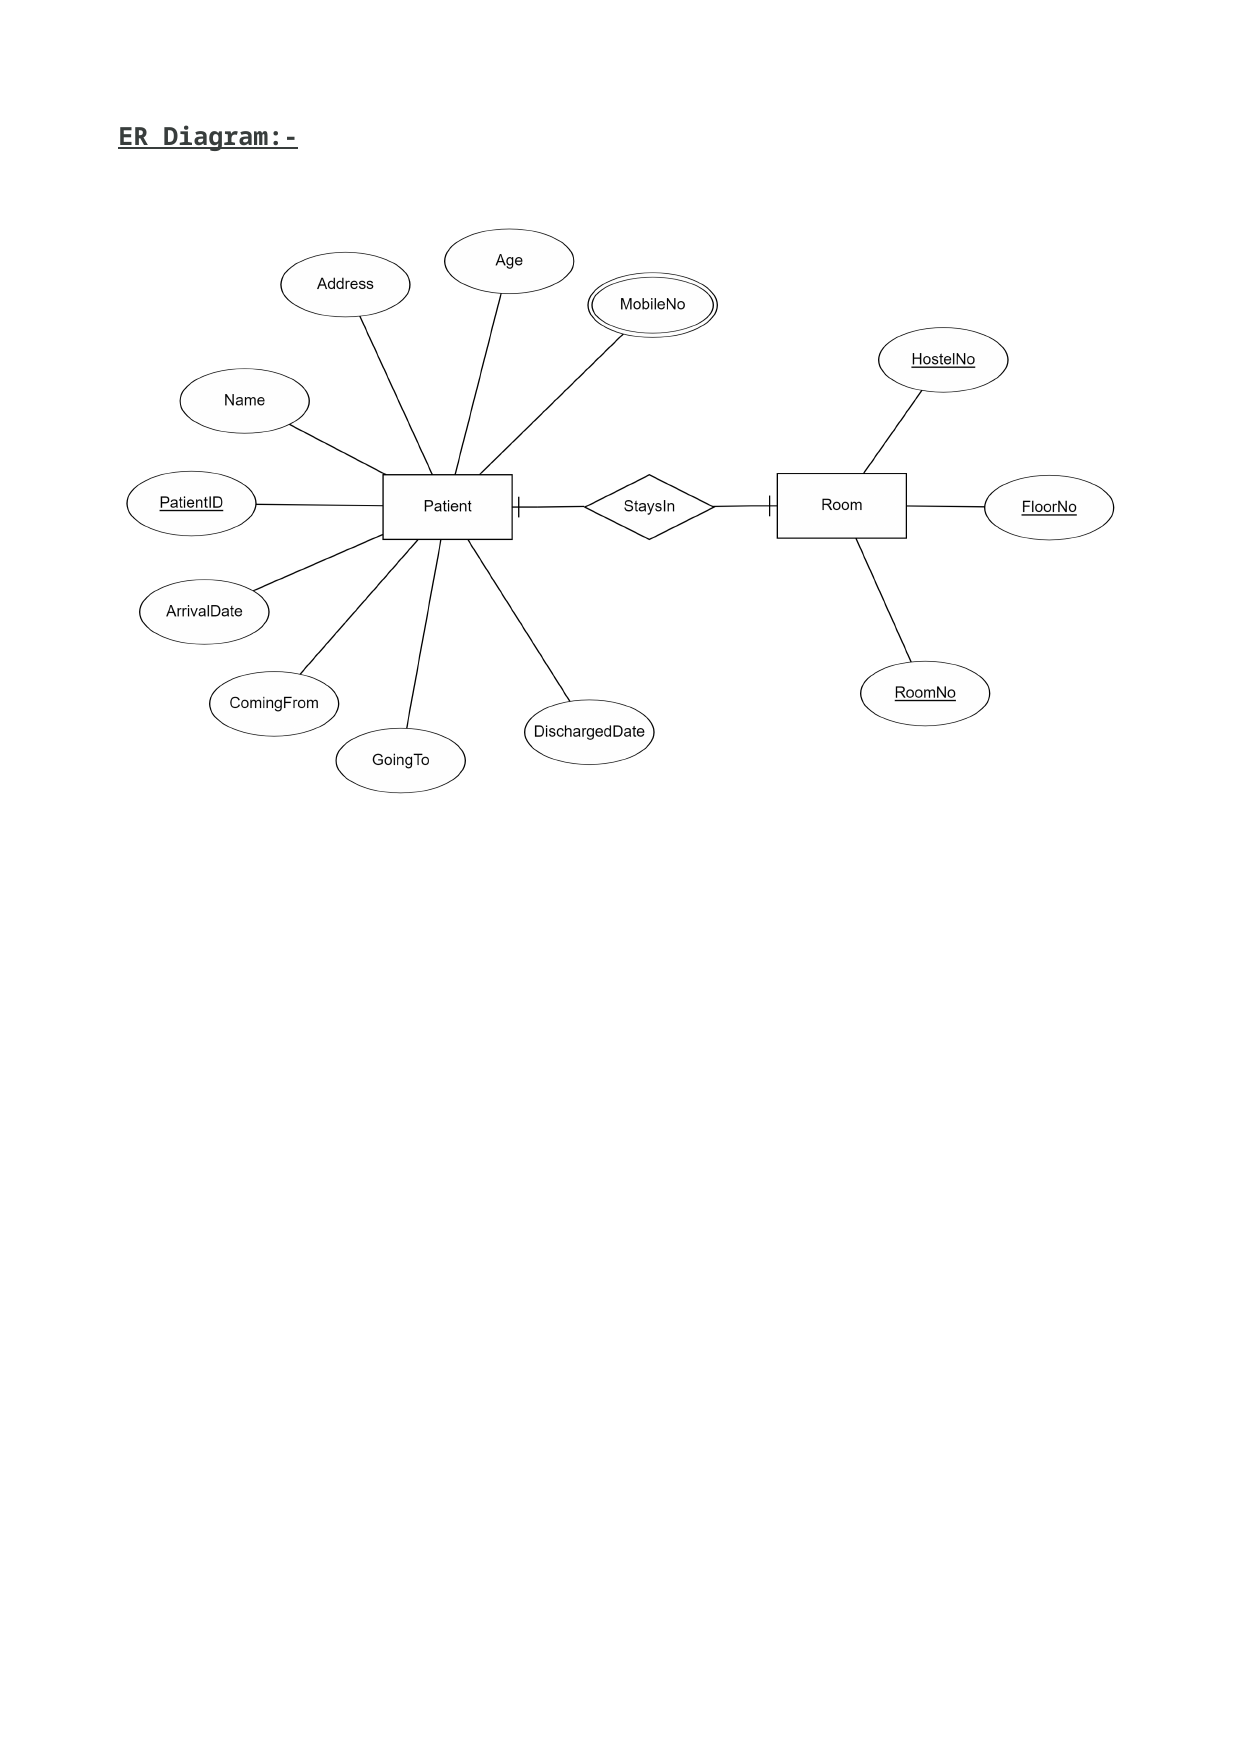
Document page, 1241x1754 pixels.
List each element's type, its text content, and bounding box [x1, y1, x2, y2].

picture [118, 220, 1123, 802]
text ER Diagram:- [118, 118, 1122, 152]
